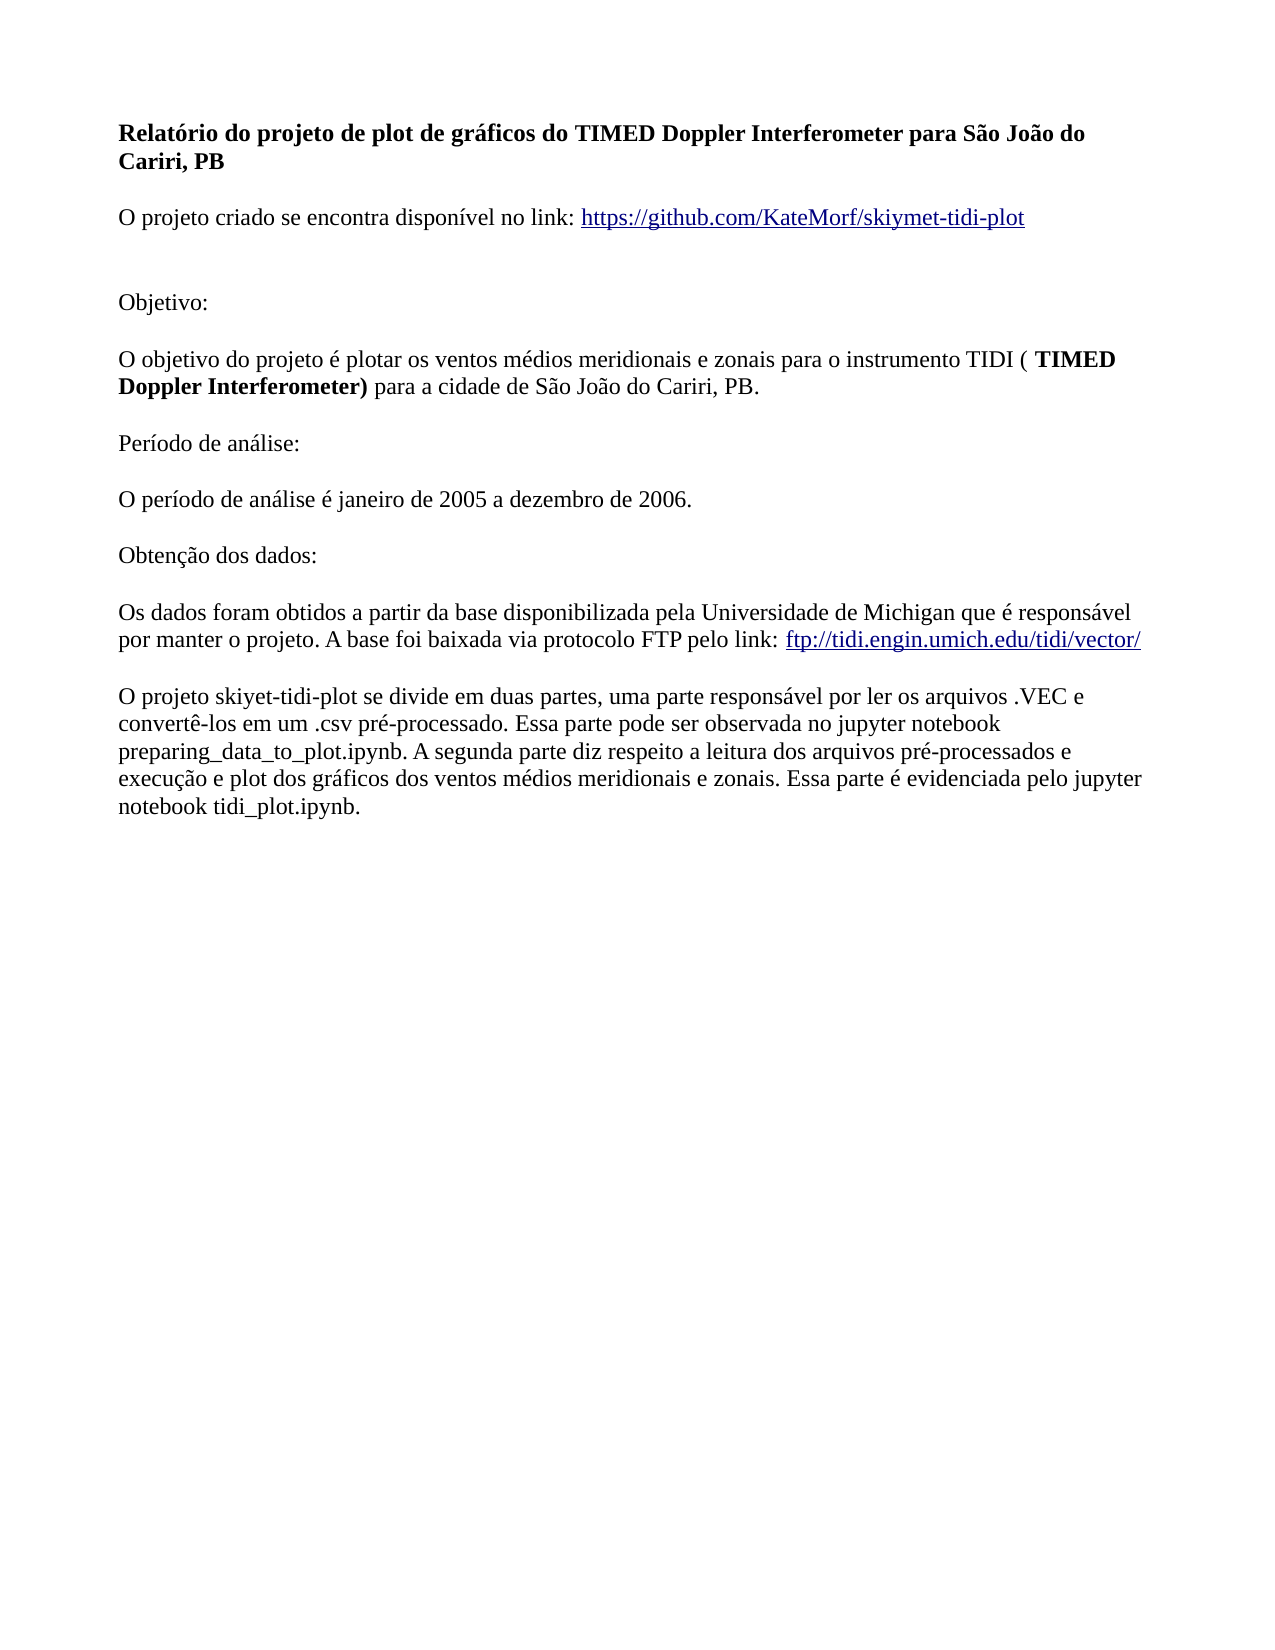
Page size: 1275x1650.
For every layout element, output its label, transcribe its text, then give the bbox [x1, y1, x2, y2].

text Os dados foram obtidos a partir da base disponibilizada pela Universidade de Michigan que é responsável por manter o projeto. A base foi baixada via protocolo FTP pelo link: ftp://tidi.engin.umich.edu/tidi/vector/ [118, 598, 1157, 653]
text Período de análise: [118, 429, 1157, 456]
text O período de análise é janeiro de 2005 a dezembro de 2006. [118, 485, 1157, 513]
text Objetivo: [118, 288, 1157, 316]
text Obtenção dos dados: [118, 541, 1157, 569]
text O objetivo do projeto é plotar os ventos médios meridionais e zonais para o instrumento TIDI ( TIMED Doppler Interferometer) para a cidade de São João do Cariri, PB. [118, 345, 1157, 400]
text O projeto criado se encontra disponível no link: https://github.com/KateMorf/skiymet-tidi-plot [118, 203, 1157, 231]
text O projeto skiyet-tidi-plot se divide em duas partes, uma parte responsável por ler os arquivos .VEC e convertê-los em um .csv pré-processado. Essa parte pode ser observada no jupyter notebook preparing_data_to_plot.ipynb. A segunda parte diz respeito a leitura dos arquivos pré-processados e execução e plot dos gráficos dos ventos médios meridionais e zonais. Essa parte é evidenciada pelo jupyter notebook tidi_plot.ipynb. [118, 682, 1157, 820]
text Relatório do projeto de plot de gráficos do TIMED Doppler Interferometer para São João do Cariri, PB [118, 118, 1157, 174]
